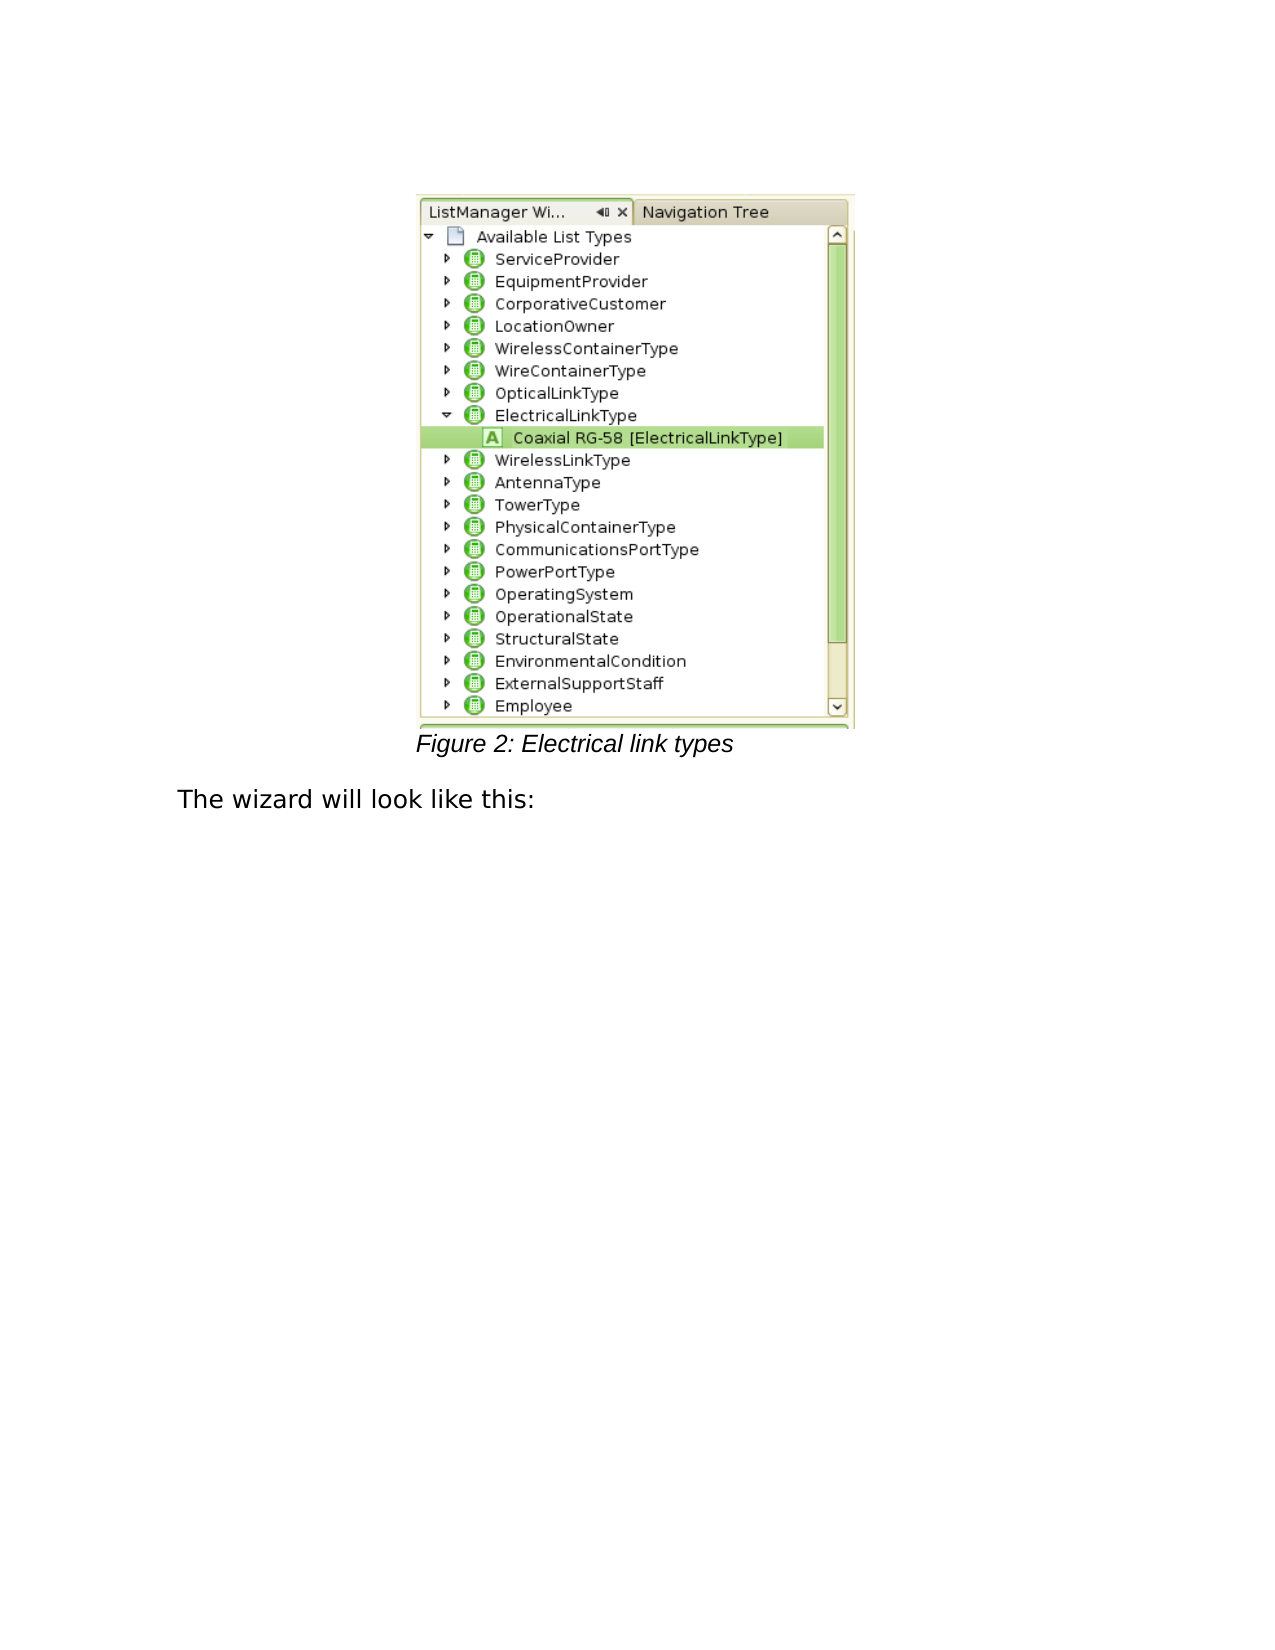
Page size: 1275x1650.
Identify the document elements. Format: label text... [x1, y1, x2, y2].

text The wizard will look like this: [177, 785, 1098, 814]
text Figure 2: Electrical link types [416, 729, 855, 758]
picture [415, 194, 855, 729]
